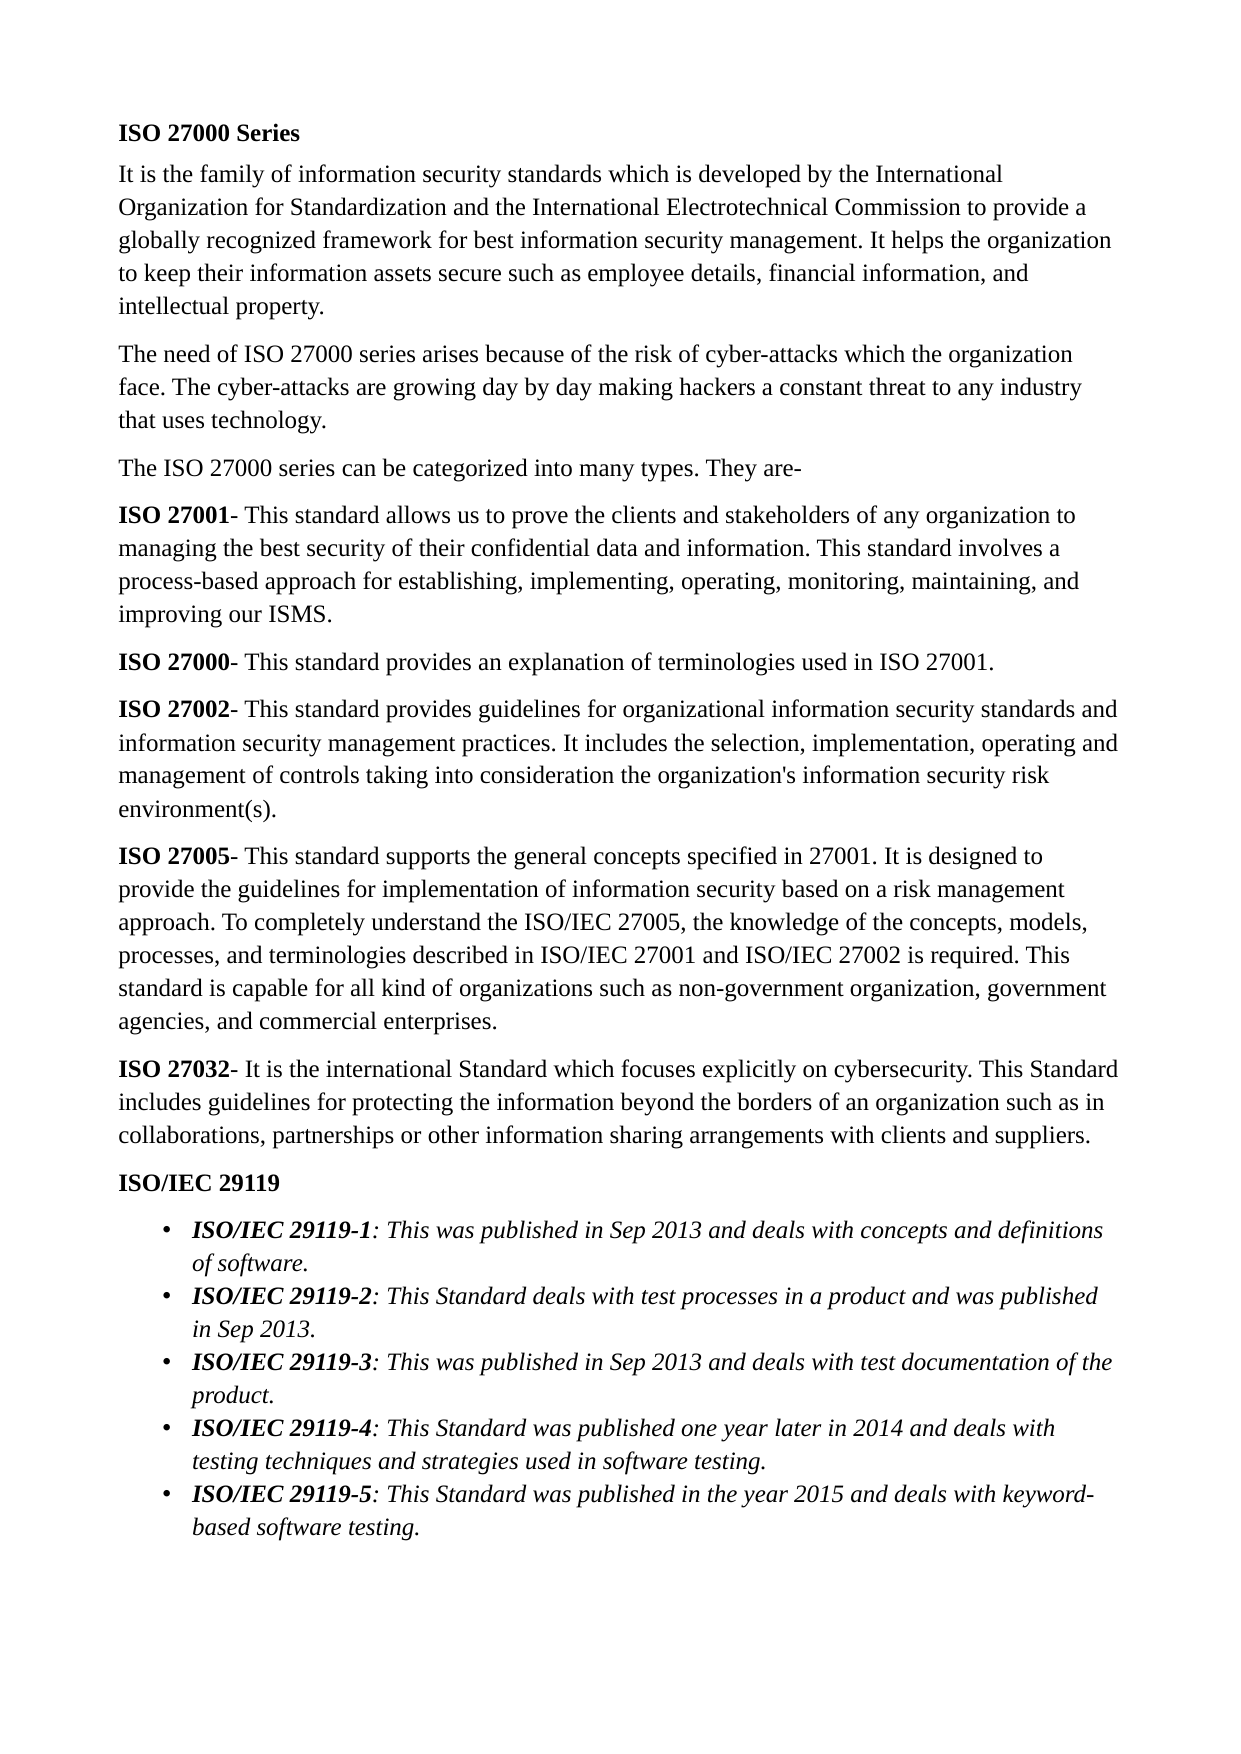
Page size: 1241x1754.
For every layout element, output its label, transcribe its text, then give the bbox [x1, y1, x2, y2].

text The ISO 27000 series can be categorized into many types. They are- [118, 453, 1122, 481]
list ISO/IEC 29119-3: This was published in Sep 2013 and deals with test documentation of the product. [162, 1347, 1122, 1409]
list ISO/IEC 29119-1: This was published in Sep 2013 and deals with concepts and definitions of software. [162, 1215, 1122, 1277]
list ISO/IEC 29119-4: This Standard was published one year later in 2014 and deals with testing techniques and strategies used in software testing. [162, 1413, 1122, 1475]
text ISO 27000- This standard provides an explanation of terminologies used in ISO 27001. [118, 647, 1122, 676]
text ISO 27002- This standard provides guidelines for organizational information security standards and information security management practices. It includes the selection, implementation, operating and management of controls taking into consideration the organization's information security risk environment(s). [118, 694, 1122, 822]
text The need of ISO 27000 series arises because of the risk of cyber-attacks which the organization face. The cyber-attacks are growing day by day making hackers a constant threat to any industry that uses technology. [118, 339, 1122, 434]
text ISO 27005- This standard supports the general concepts specified in 27001. It is designed to provide the guidelines for implementation of information security based on a risk management approach. To completely understand the ISO/IEC 27005, the knowledge of the concepts, models, processes, and terminologies described in ISO/IEC 27001 and ISO/IEC 27002 is required. This standard is capable for all kind of organizations such as non-government organization, government agencies, and commercial enterprises. [118, 841, 1122, 1035]
text ISO/IEC 29119 [118, 1168, 1122, 1196]
list ISO/IEC 29119-2: This Standard deals with test processes in a product and was published in Sep 2013. [162, 1281, 1122, 1343]
text It is the family of information security standards which is developed by the International Organization for Standardization and the International Electrotechnical Commission to provide a globally recognized framework for best information security management. It helps the organization to keep their information assets secure such as employee details, financial information, and intellectual property. [118, 159, 1122, 320]
subtitle ISO 27000 Series [118, 118, 1122, 147]
list ISO/IEC 29119-5: This Standard was published in the year 2015 and deals with keyword-based software testing. [162, 1479, 1122, 1541]
text ISO 27032- It is the international Standard which focuses explicitly on cybersecurity. This Standard includes guidelines for protecting the information beyond the borders of an organization such as in collaborations, partnerships or other information sharing arrangements with clients and suppliers. [118, 1054, 1122, 1149]
text ISO 27001- This standard allows us to prove the clients and stakeholders of any organization to managing the best security of their confidential data and information. This standard involves a process-based approach for establishing, implementing, operating, monitoring, maintaining, and improving our ISMS. [118, 500, 1122, 628]
